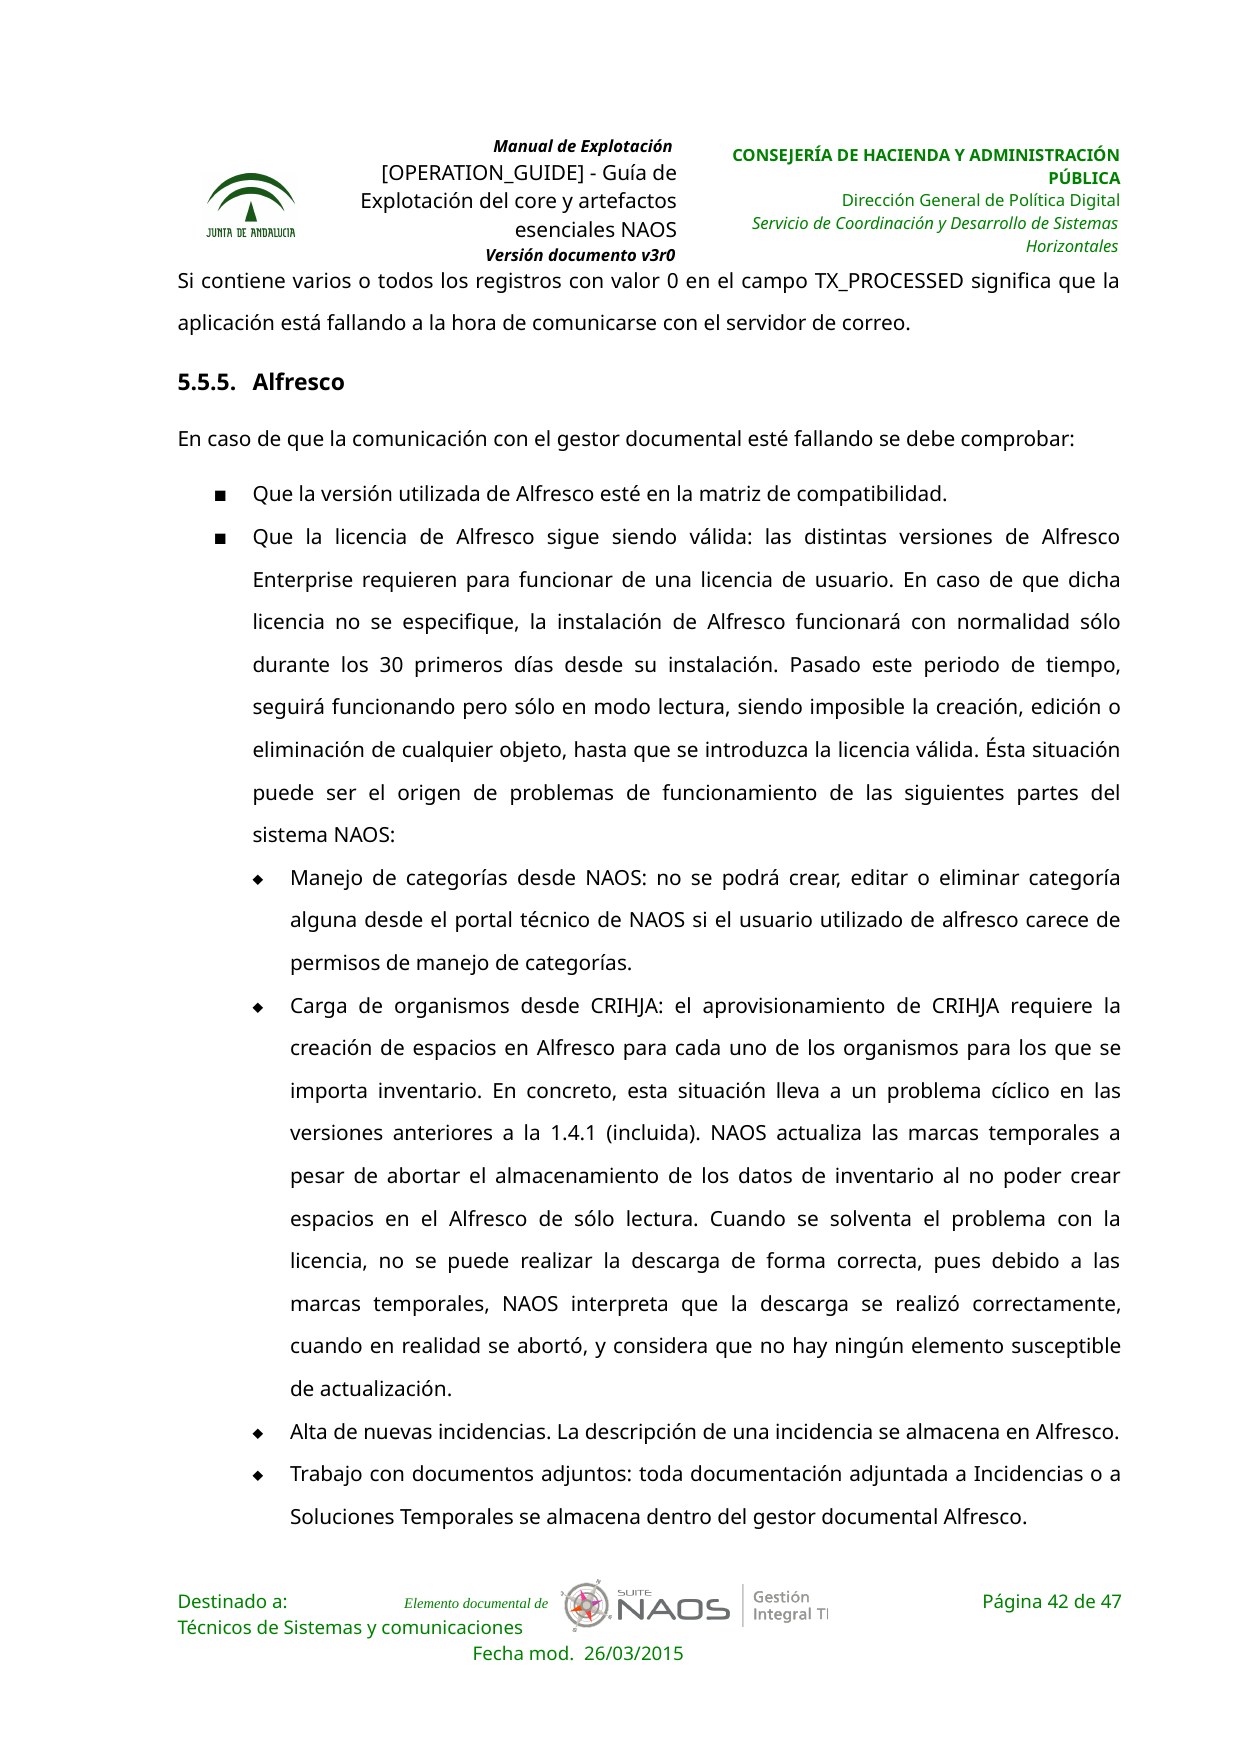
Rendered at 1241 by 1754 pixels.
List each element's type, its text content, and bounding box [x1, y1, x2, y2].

list Que la licencia de Alfresco sigue siendo válida: las distintas versiones de Alfresco Enterprise requieren para funcionar de una licencia de usuario. En caso de que dicha licencia no se especifique, la instalación de Alfresco funcionará con normalidad sólo durante los 30 primeros días desde su instalación. Pasado este periodo de tiempo, seguirá funcionando pero sólo en modo lectura, siendo imposible la creación, edición o eliminación de cualquier objeto, hasta que se introduzca la licencia válida. Ésta situación puede ser el origen de problemas de funcionamiento de las siguientes partes del sistema NAOS: [215, 522, 1122, 849]
picture [201, 173, 298, 241]
subtitle Alfresco [177, 366, 1122, 397]
list Que la versión utilizada de Alfresco esté en la matriz de compatibilidad. [215, 479, 1122, 508]
list Trabajo con documentos adjuntos: toda documentación adjuntada a Incidencias o a Soluciones Temporales se almacena dentro del gestor documental Alfresco. [252, 1459, 1122, 1530]
text Si contiene varios o todos los registros con valor 0 en el campo TX_PROCESSED significa que la aplicación está fallando a la hora de comunicarse con el servidor de correo. [177, 266, 1122, 337]
text En caso de que la comunicación con el gestor documental esté fallando se debe comprobar: [177, 424, 1122, 453]
list Carga de organismos desde CRIHJA: el aprovisionamiento de CRIHJA requiere la creación de espacios en Alfresco para cada uno de los organismos para los que se importa inventario. En concreto, esta situación lleva a un problema cíclico en las versiones anteriores a la 1.4.1 (incluida). NAOS actualiza las marcas temporales a pesar de abortar el almacenamiento de los datos de inventario al no poder crear espacios en el Alfresco de sólo lectura. Cuando se solventa el problema con la licencia, no se puede realizar la descarga de forma correcta, pues debido a las marcas temporales, NAOS interpreta que la descarga se realizó correctamente, cuando en realidad se abortó, y considera que no hay ningún elemento susceptible de actualización. [252, 991, 1122, 1403]
picture [560, 1579, 829, 1632]
list Alta de nuevas incidencias. La descripción de una incidencia se almacena en Alfresco. [252, 1417, 1122, 1445]
list Manejo de categorías desde NAOS: no se podrá crear, editar o eliminar categoría alguna desde el portal técnico de NAOS si el usuario utilizado de alfresco carece de permisos de manejo de categorías. [252, 863, 1122, 977]
